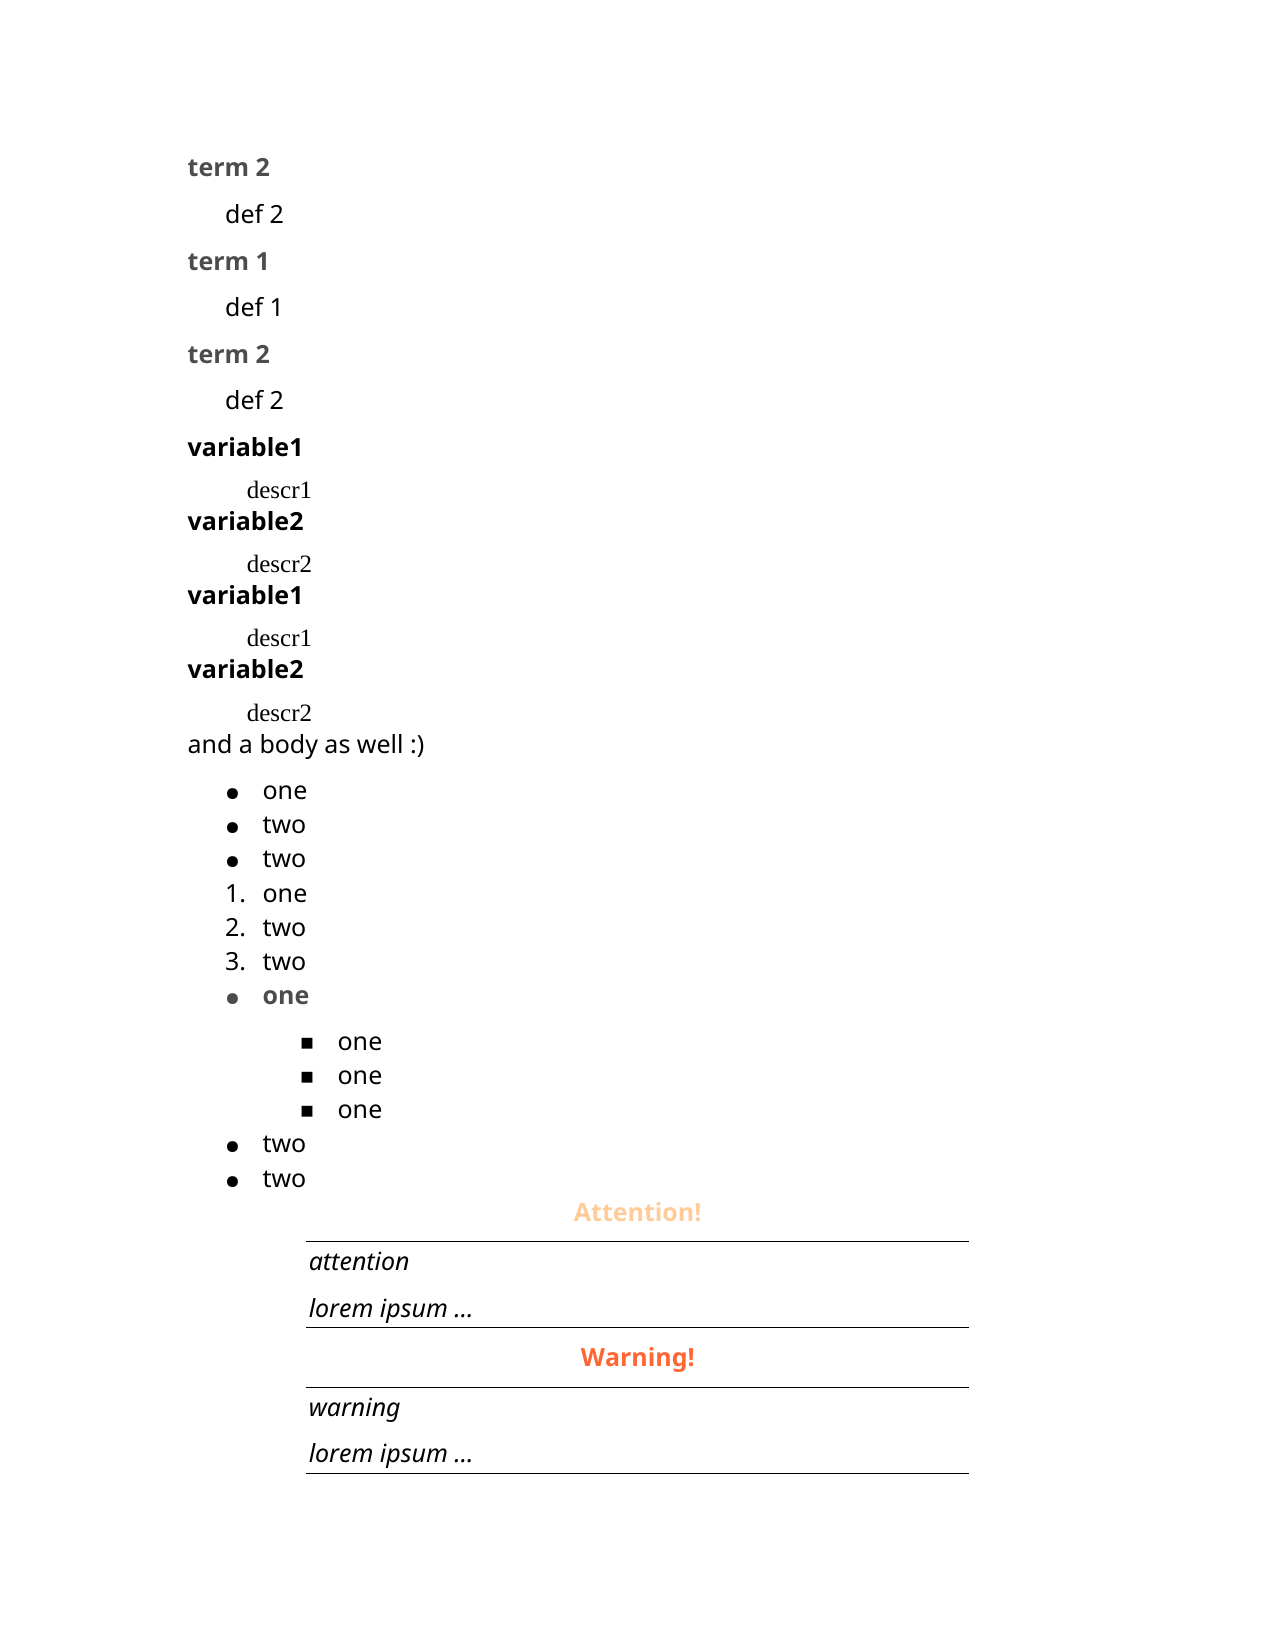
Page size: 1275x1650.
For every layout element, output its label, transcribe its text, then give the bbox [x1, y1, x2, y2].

text lorem ipsum … [306, 1287, 969, 1327]
text lorem ipsum … [306, 1433, 969, 1473]
list term 2 [187, 150, 1087, 184]
list one [300, 1024, 1087, 1058]
text Warning! [187, 1340, 1087, 1374]
text descr2 [247, 699, 1087, 726]
text descr1 [247, 476, 1087, 504]
text variable2 [187, 652, 1087, 686]
list two [225, 1160, 1087, 1194]
list def 2 [225, 197, 1087, 231]
list two [225, 807, 1087, 841]
list two [225, 943, 1087, 977]
list def 2 [225, 383, 1087, 417]
list one [300, 1092, 1087, 1126]
list term 1 [187, 243, 1087, 277]
text descr2 [247, 550, 1087, 578]
text Attention! [187, 1194, 1087, 1228]
list one [225, 773, 1087, 807]
list term 2 [187, 336, 1087, 370]
text variable1 [187, 429, 1087, 463]
list one [225, 977, 1087, 1011]
text warning [306, 1388, 969, 1424]
text variable2 [187, 504, 1087, 538]
list one [225, 875, 1087, 909]
list one [300, 1058, 1087, 1092]
list two [225, 909, 1087, 943]
text variable1 [187, 578, 1087, 612]
text descr1 [247, 624, 1087, 652]
list two [225, 841, 1087, 875]
text attention [306, 1242, 969, 1278]
list def 1 [225, 290, 1087, 324]
text and a body as well :) [187, 726, 1087, 761]
list two [225, 1126, 1087, 1160]
